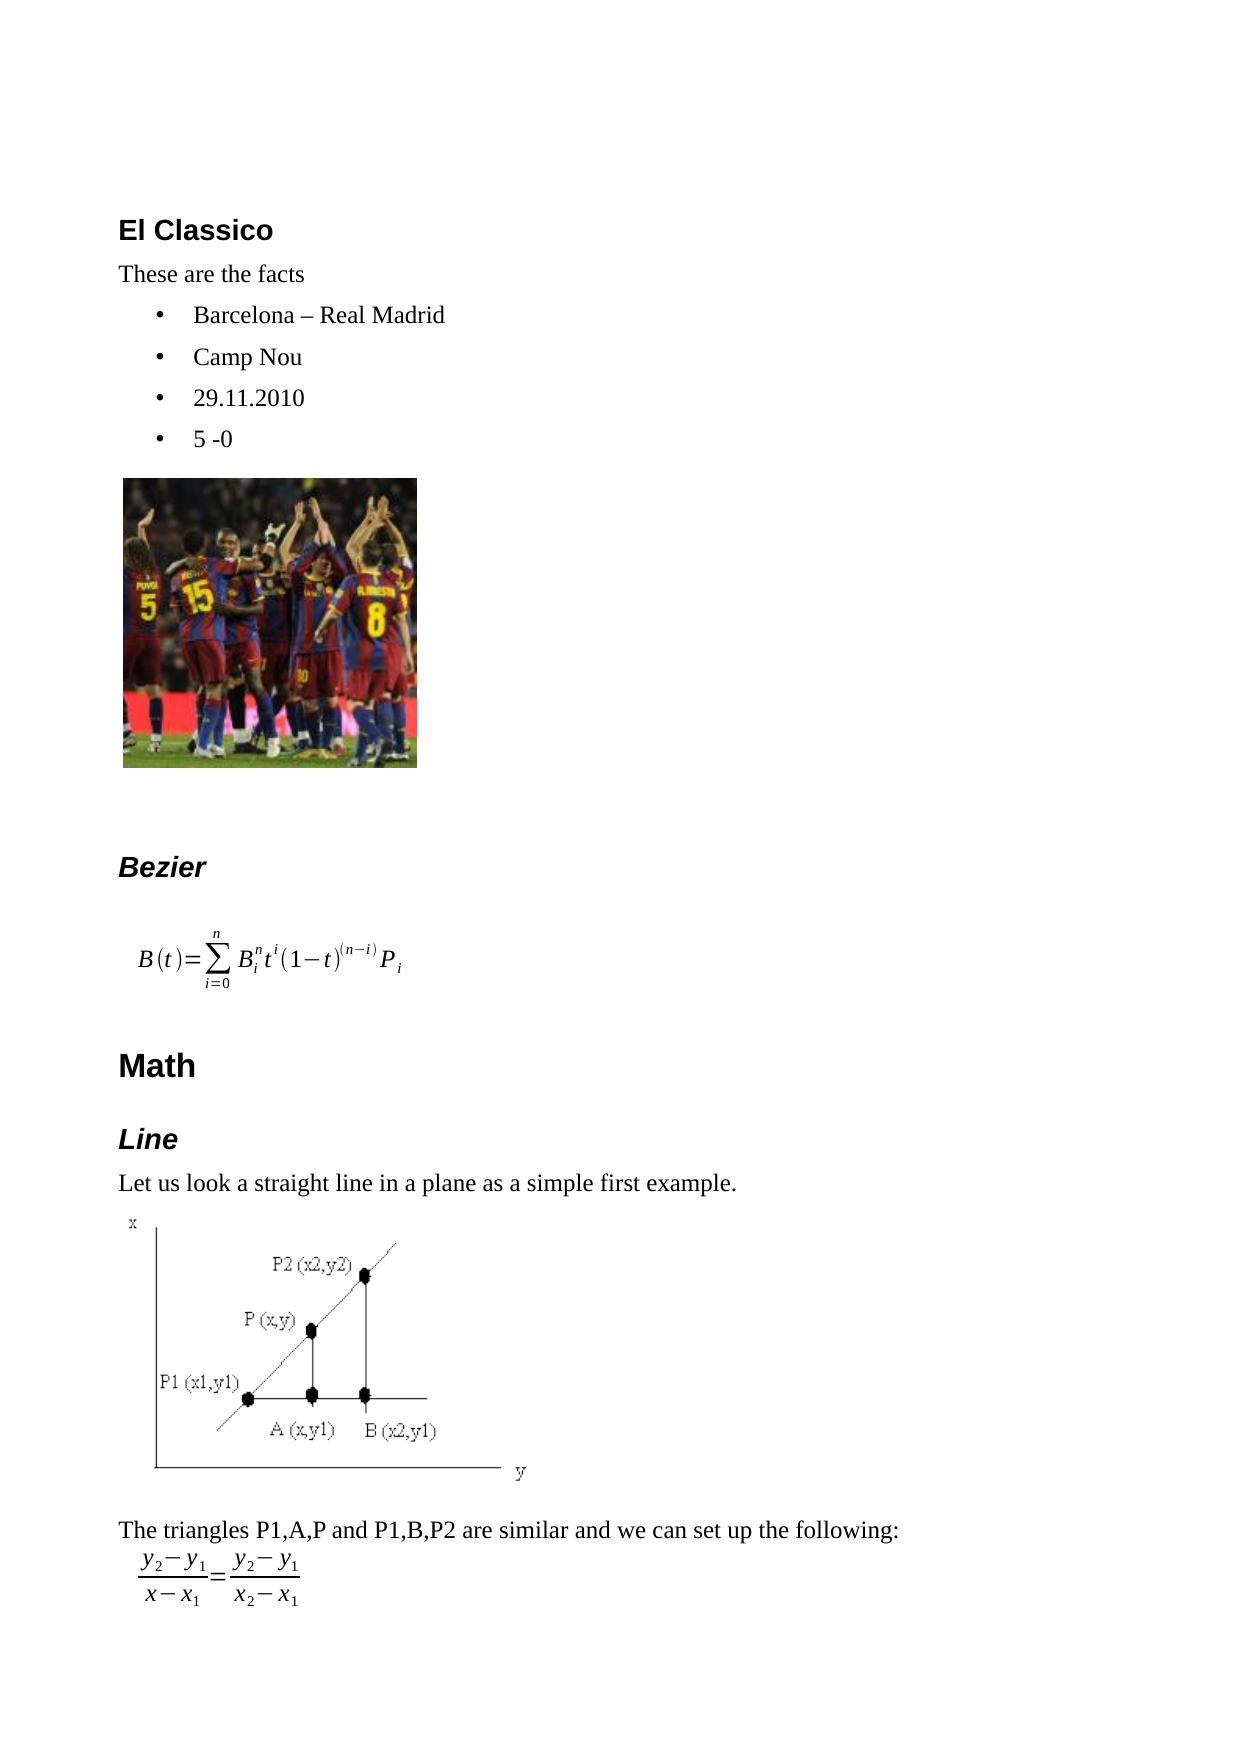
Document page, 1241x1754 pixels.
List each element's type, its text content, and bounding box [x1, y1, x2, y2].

text Let us look a straight line in a plane as a simple first example. [118, 1168, 1122, 1197]
picture [123, 478, 417, 768]
picture [123, 1211, 536, 1486]
text These are the facts [118, 259, 1122, 288]
subtitle Bezier [118, 850, 1122, 884]
subtitle El Classico [118, 213, 1122, 247]
list Barcelona – Real Madrid [156, 300, 1122, 329]
text The triangles P1,A,P and P1,B,P2 are similar and we can set up the following: [118, 1515, 1122, 1543]
list Camp Nou [156, 342, 1122, 370]
list 29.11.2010 [156, 383, 1122, 412]
subtitle Line [118, 1122, 1122, 1156]
subtitle Math [118, 1046, 1122, 1084]
list 5 -0 [156, 424, 1122, 453]
